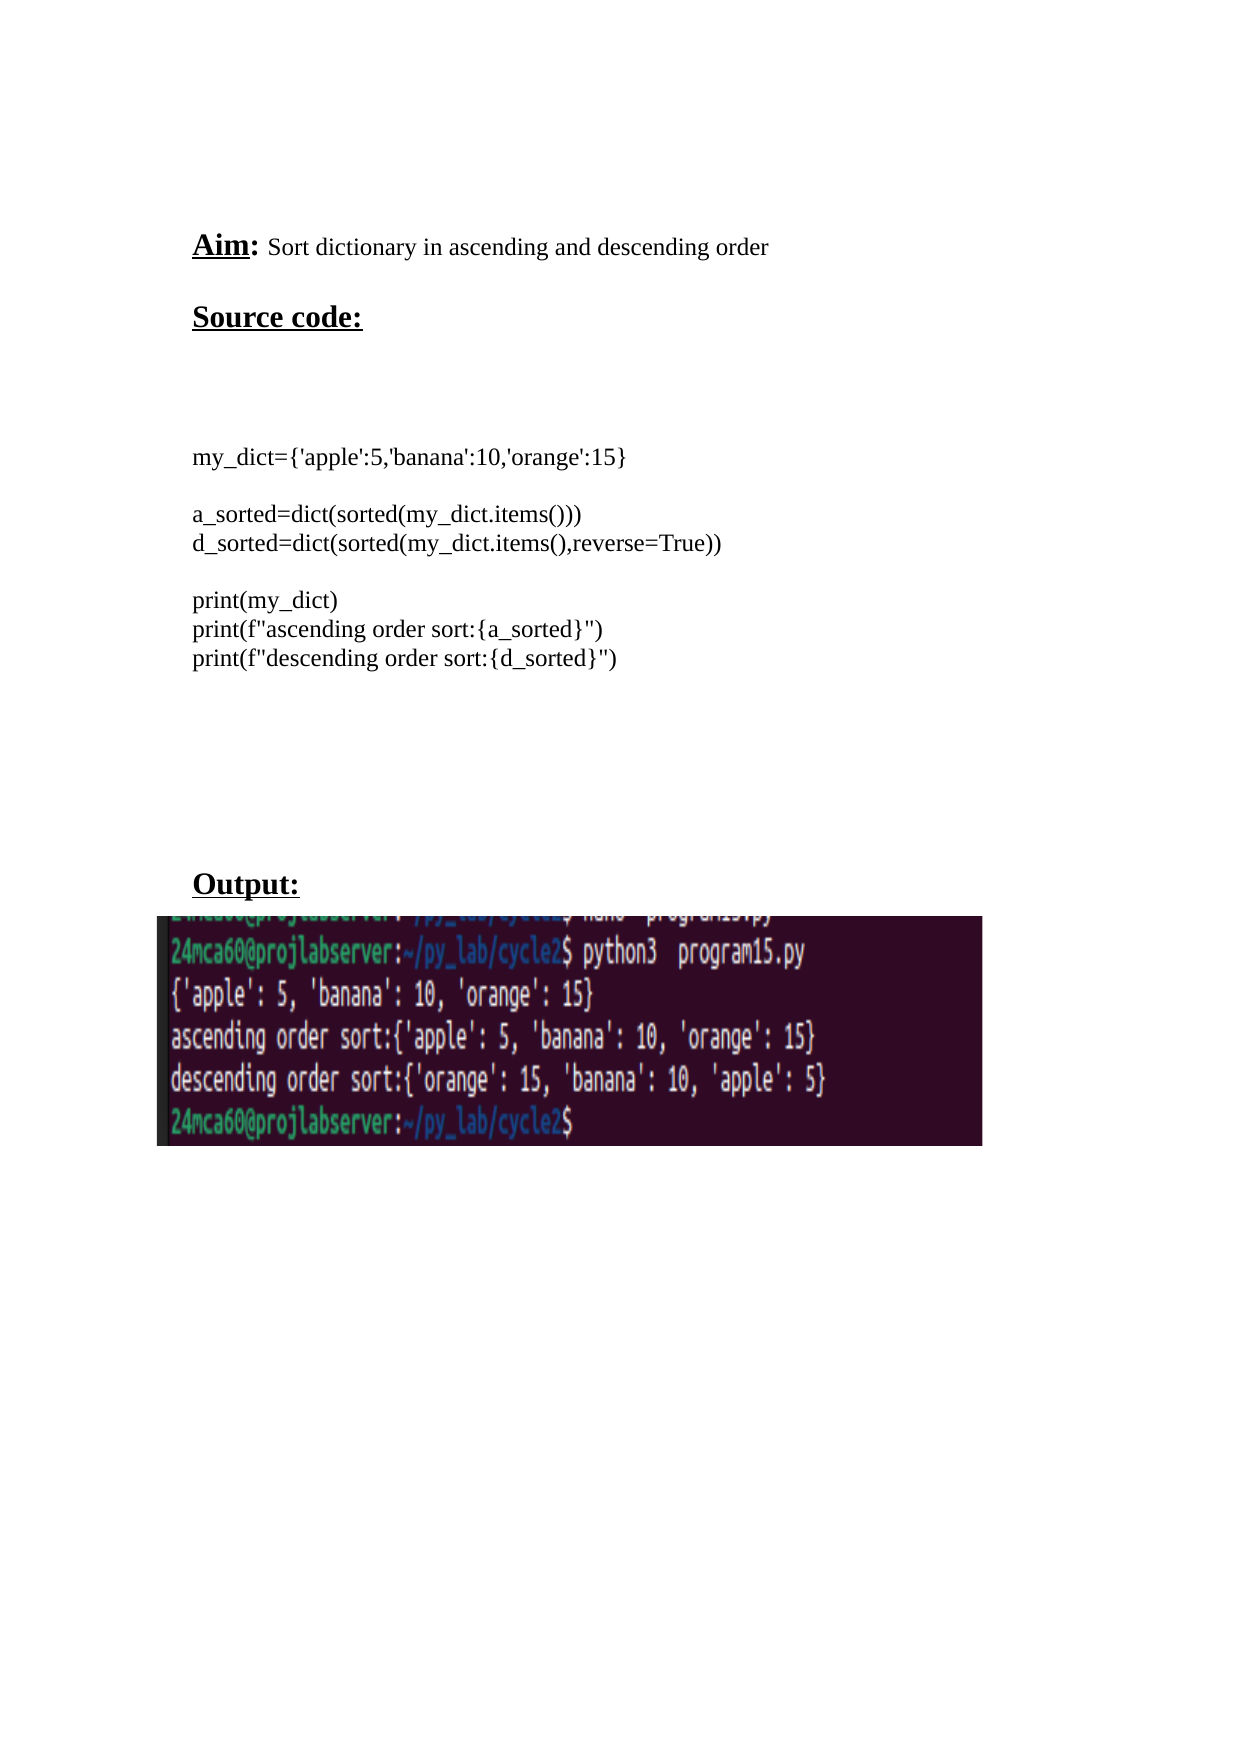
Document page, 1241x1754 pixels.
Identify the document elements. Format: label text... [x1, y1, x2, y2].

text Aim: Sort dictionary in ascending and descending order [118, 226, 1122, 262]
picture [156, 916, 983, 1146]
text a_sorted=dict(sorted(my_dict.items())) [118, 499, 1122, 528]
text Output: [118, 866, 1122, 902]
text d_sorted=dict(sorted(my_dict.items(),reverse=True)) [118, 528, 1122, 557]
text print(f"descending order sort:{d_sorted}") [118, 643, 1122, 672]
text Source code: [118, 298, 1122, 334]
text my_dict={'apple':5,'banana':10,'orange':15} [118, 442, 1122, 470]
text print(f"ascending order sort:{a_sorted}") [118, 614, 1122, 643]
text print(my_dict) [118, 585, 1122, 614]
